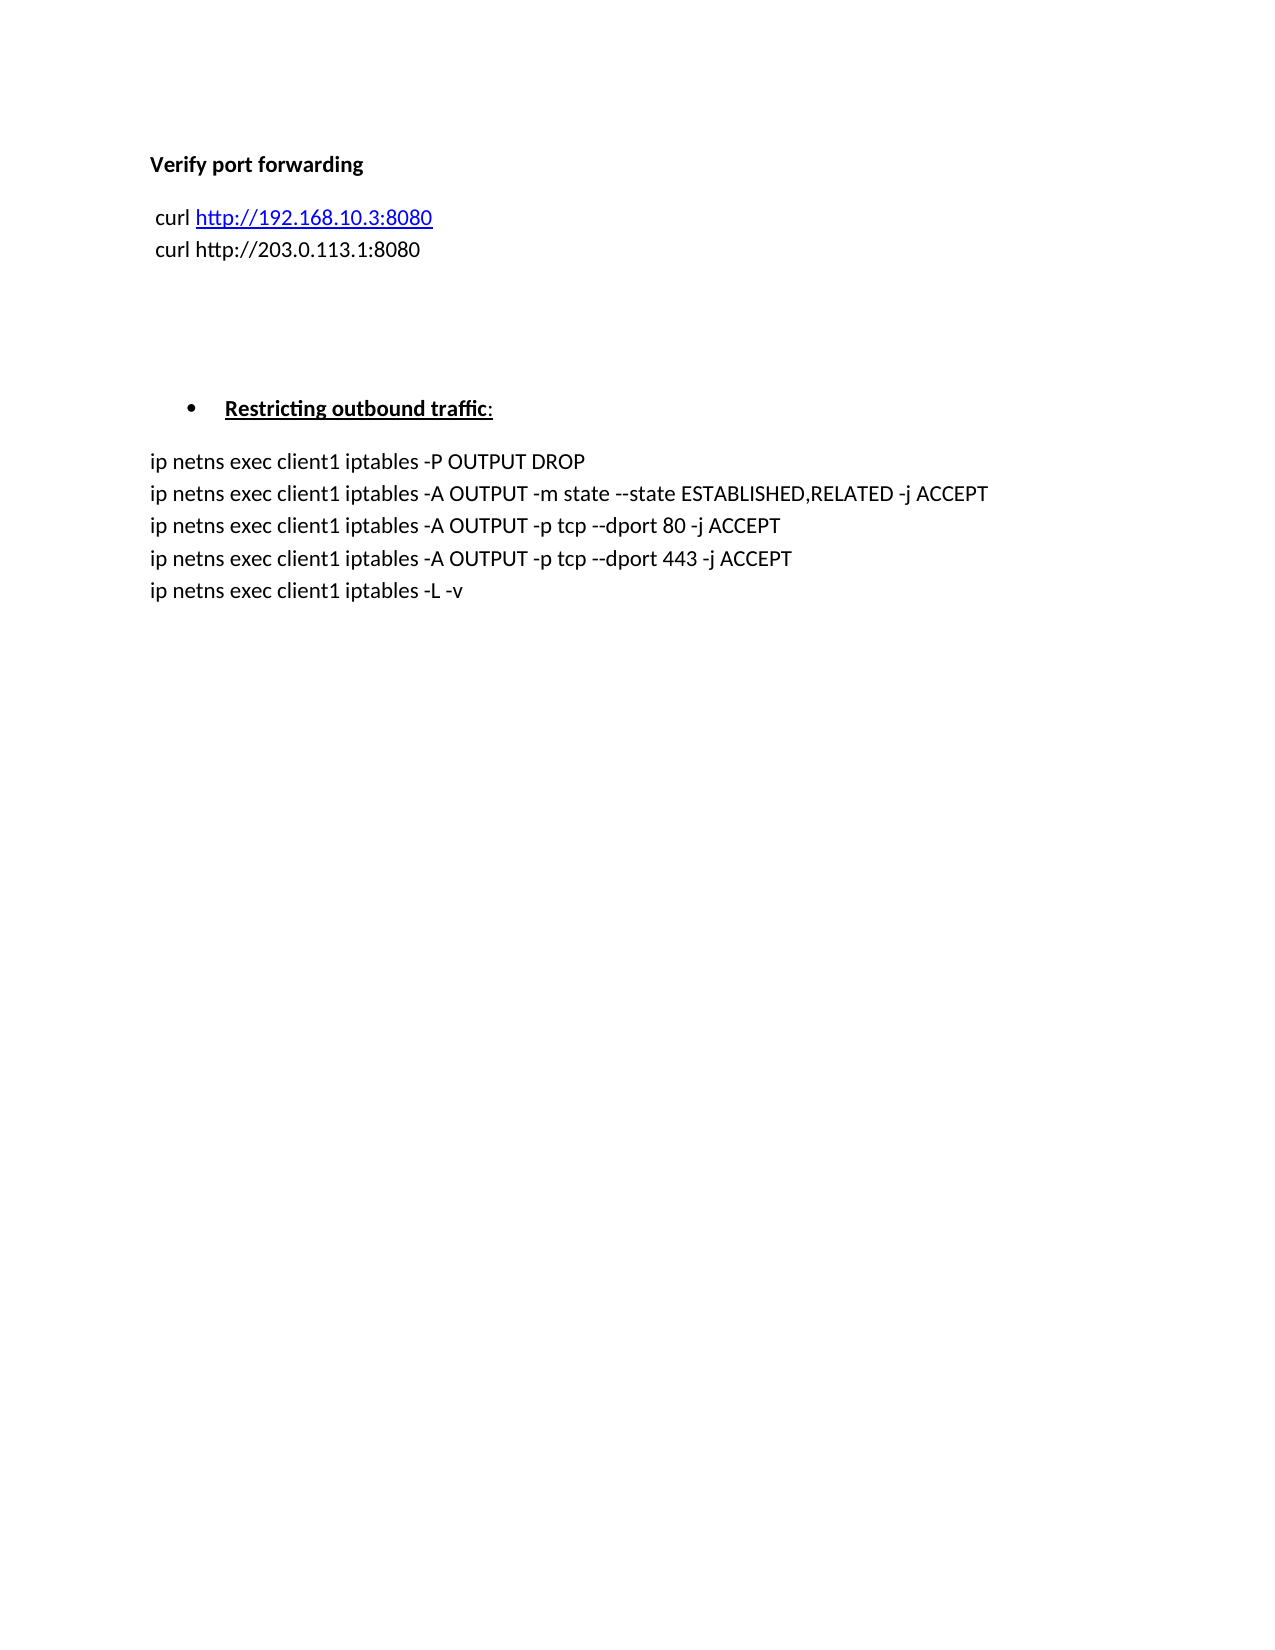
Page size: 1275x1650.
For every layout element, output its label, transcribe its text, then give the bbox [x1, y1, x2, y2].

text curl http://192.168.10.3:8080 curl http://203.0.113.1:8080 [150, 203, 1125, 263]
text ip netns exec client1 iptables -P OUTPUT DROP ip netns exec client1 iptables -A OUTPUT -m state --state ESTABLISHED,RELATED -j ACCEPT ip netns exec client1 iptables -A OUTPUT -p tcp --dport 80 -j ACCEPT ip netns exec client1 iptables -A OUTPUT -p tcp --dport 443 -j ACCEPT ip netns exec client1 iptables -L -v [150, 447, 1125, 604]
list Restricting outbound traffic: [187, 394, 1125, 422]
text Verify port forwarding [150, 150, 1125, 178]
